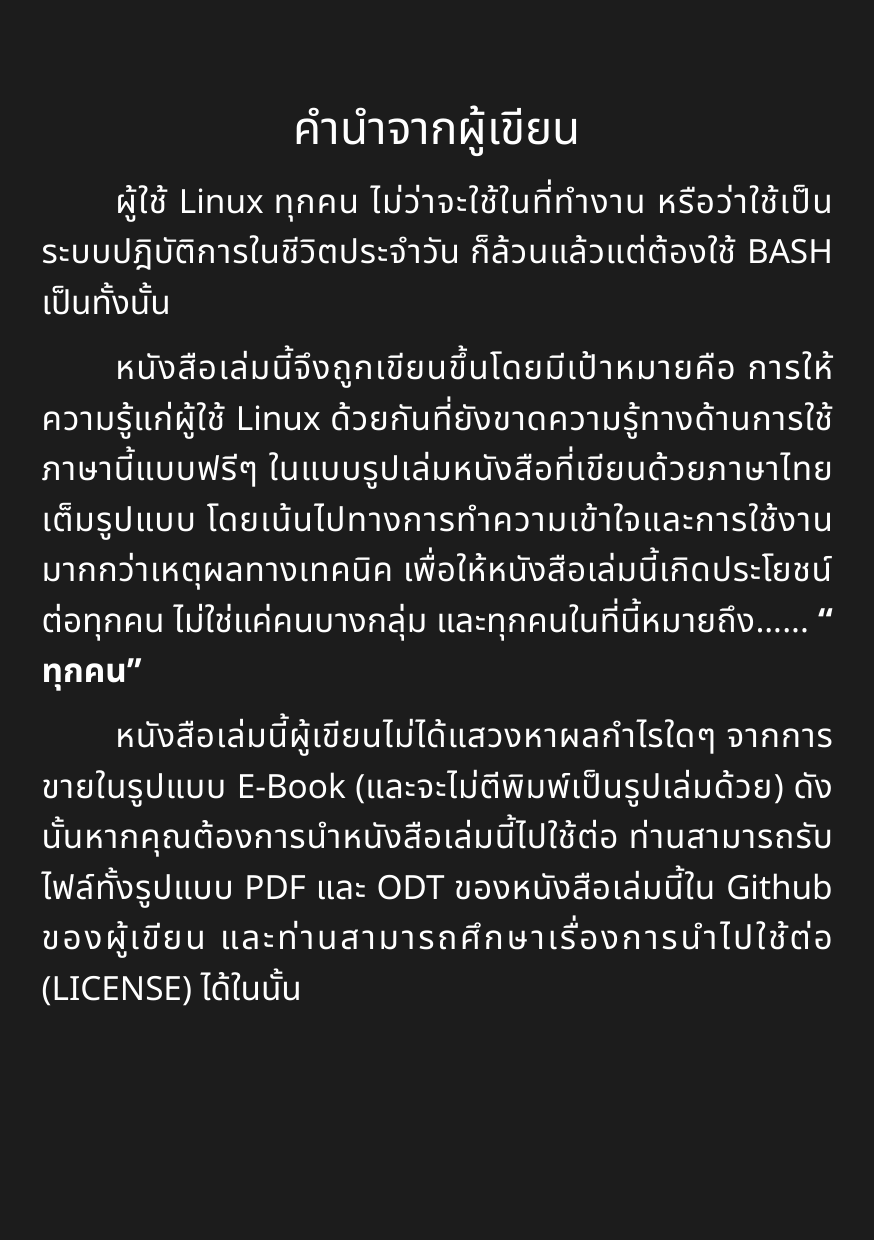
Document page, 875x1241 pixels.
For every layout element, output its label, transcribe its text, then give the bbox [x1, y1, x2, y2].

text ผู้ใช้ Linux ทุกคน ไม่ว่าจะใช้ในที่ทำงาน หรือว่าใช้เป็นระบบปฎิบัติการในชีวิตประจำวัน ก็ล้วนแล้วแต่ต้องใช้ BASH เป็นทั้งนั้น [41, 178, 833, 329]
subtitle คำนำจากผู้เขียน [41, 96, 833, 165]
text หนังสือเล่มนี้ผู้เขียนไม่ได้แสวงหาผลกำไรใดๆ จากการขายในรูปแบบ E-Book (และจะไม่ตีพิมพ์เป็นรูปเล่มด้วย) ดังนั้นหากคุณต้องการนำหนังสือเล่มนี้ไปใช้ต่อ ท่านสามารถรับไฟล์ทั้งรูปแบบ PDF และ ODT ของหนังสือเล่มนี้ใน Github ของผู้เขียน และท่านสามารถศึกษาเรื่องการนำไปใช้ต่อ (LICENSE) ได้ในนั้น [41, 712, 833, 1015]
text หนังสือเล่มนี้จึงถูกเขียนขึ้นโดยมีเป้าหมายคือ การให้ความรู้แก่ผู้ใช้ Linux ด้วยกันที่ยังขาดความรู้ทางด้านการใช้ภาษานี้แบบฟรีๆ ในแบบรูปเล่มหนังสือที่เขียนด้วยภาษาไทยเต็มรูปแบบ โดยเน้นไปทางการทำความเข้าใจและการใช้งานมากกว่าเหตุผลทางเทคนิค เพื่อให้หนังสือเล่มนี้เกิดประโยชน์ต่อทุกคน ไม่ใช่แค่คนบางกลุ่ม และทุกคนในที่นี้หมายถึง…... “ทุกคน” [41, 344, 833, 697]
